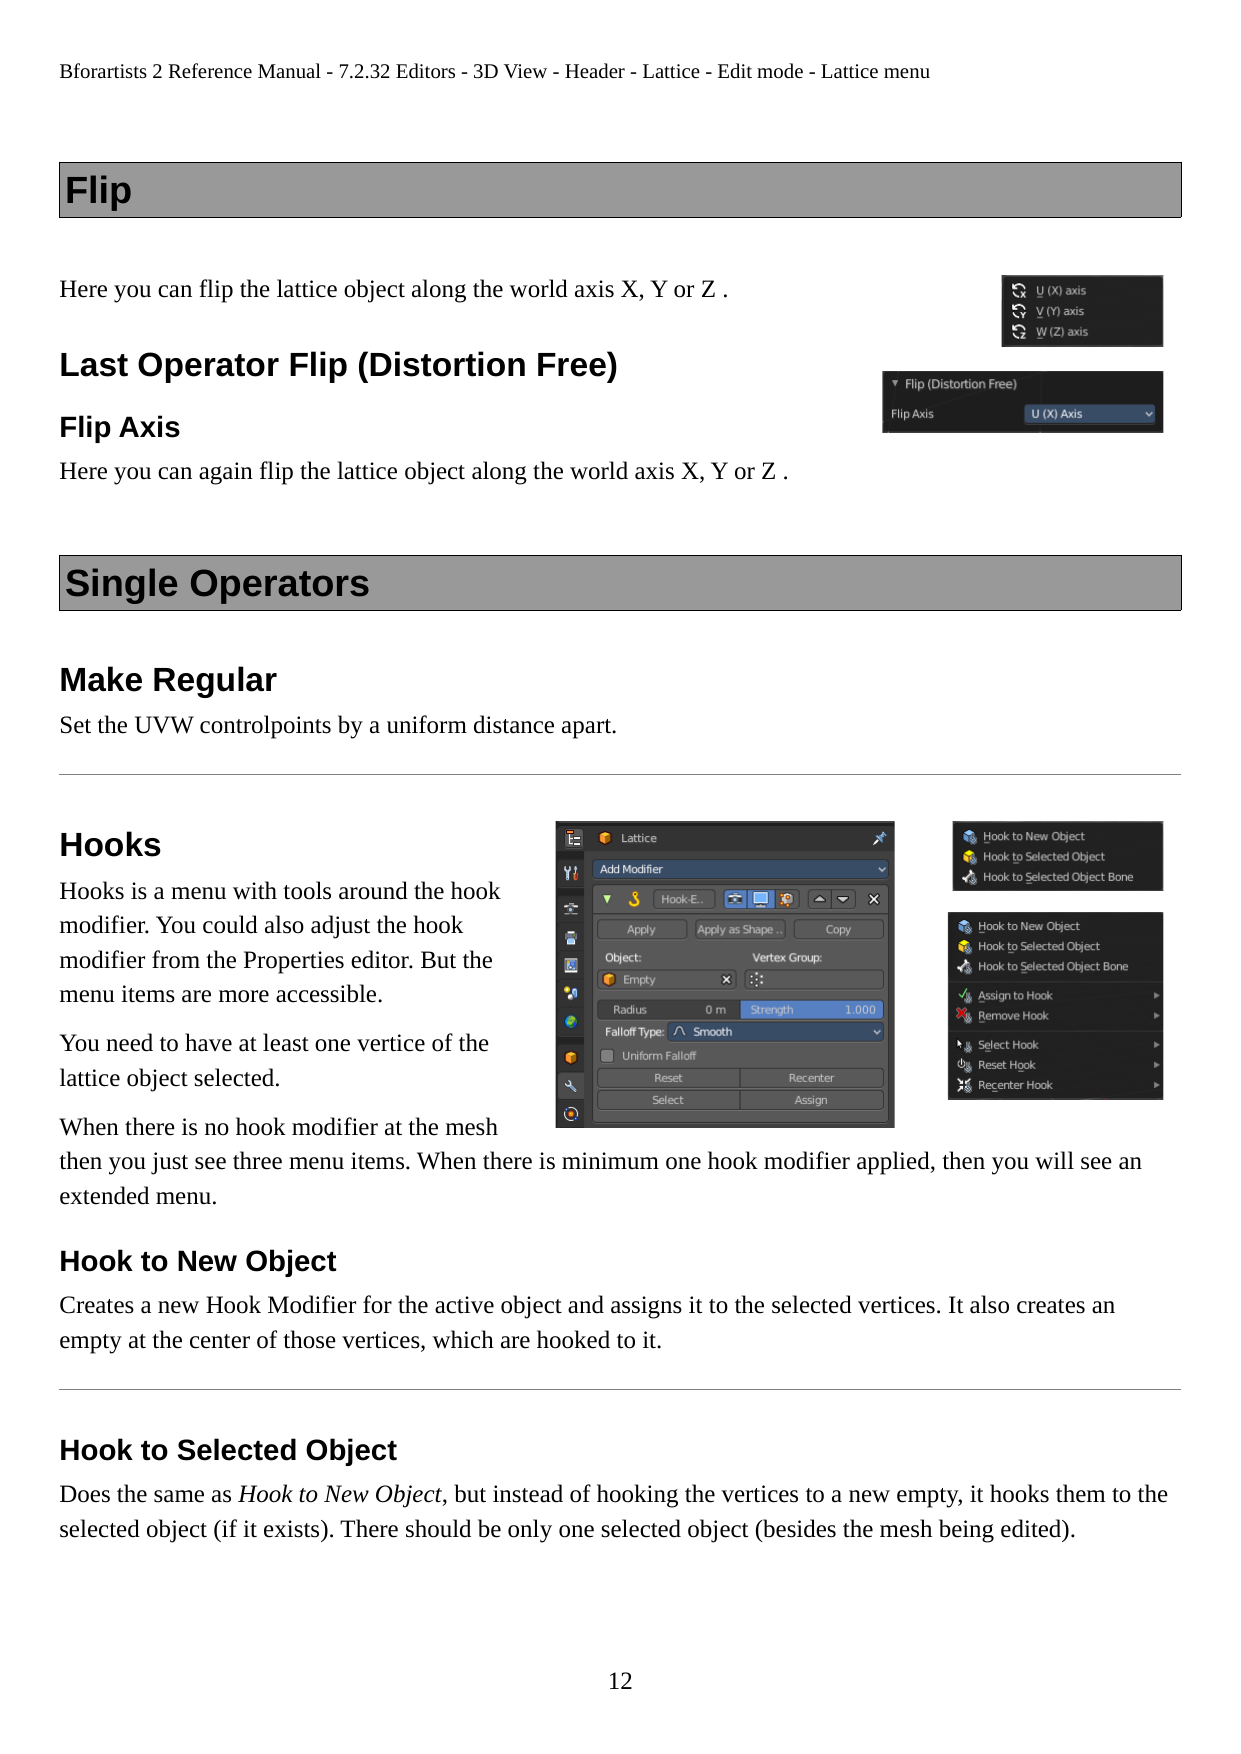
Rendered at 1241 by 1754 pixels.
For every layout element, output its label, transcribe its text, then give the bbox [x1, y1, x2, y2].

text Set the UVW controlpoints by a uniform distance apart. [59, 711, 1181, 739]
text You need to have at least one vertice of the lattice object selected. [59, 1028, 555, 1091]
table_header Flip [60, 163, 1181, 217]
text [895, 876, 1181, 1008]
text [895, 1028, 947, 1091]
subtitle [1164, 824, 1181, 863]
picture [952, 821, 1164, 891]
subtitle Make Regular [59, 659, 1181, 698]
subtitle Hooks [59, 824, 555, 863]
picture [882, 371, 1164, 433]
text Here you can flip the lattice object along the world axis X, Y or Z . [59, 274, 1181, 303]
subtitle Flip Axis [59, 410, 1181, 444]
subtitle Last Operator Flip (Distortion Free) [59, 344, 1181, 383]
picture [1001, 275, 1164, 347]
picture [947, 912, 1164, 1100]
picture [555, 821, 895, 1128]
text When there is no hook modifier at the mesh then you just see three menu items. When there is minimum one hook modifier applied, then you will see an extended menu. [59, 1112, 1181, 1209]
subtitle Hook to Selected Object [59, 1433, 1181, 1467]
text Does the same as Hook to New Object, but instead of hooking the vertices to a new empty, it hooks them to the selected object (if it exists). There should be only one selected object (besides the mesh being edited). [59, 1479, 1181, 1542]
text Creates a new Hook Modifier for the active object and assigns it to the selected vertices. It also creates an empty at the center of those vertices, which are hooked to it. [59, 1291, 1181, 1354]
text Here you can again flip the lattice object along the world axis X, Y or Z . [59, 456, 1181, 485]
table_header Single Operators [60, 556, 1181, 610]
subtitle Hook to New Object [59, 1244, 1181, 1278]
subtitle [895, 824, 952, 863]
text Hooks is a menu with tools around the hook modifier. You could also adjust the hook modifier from the Properties editor. But the menu items are more accessible. [59, 876, 555, 1008]
